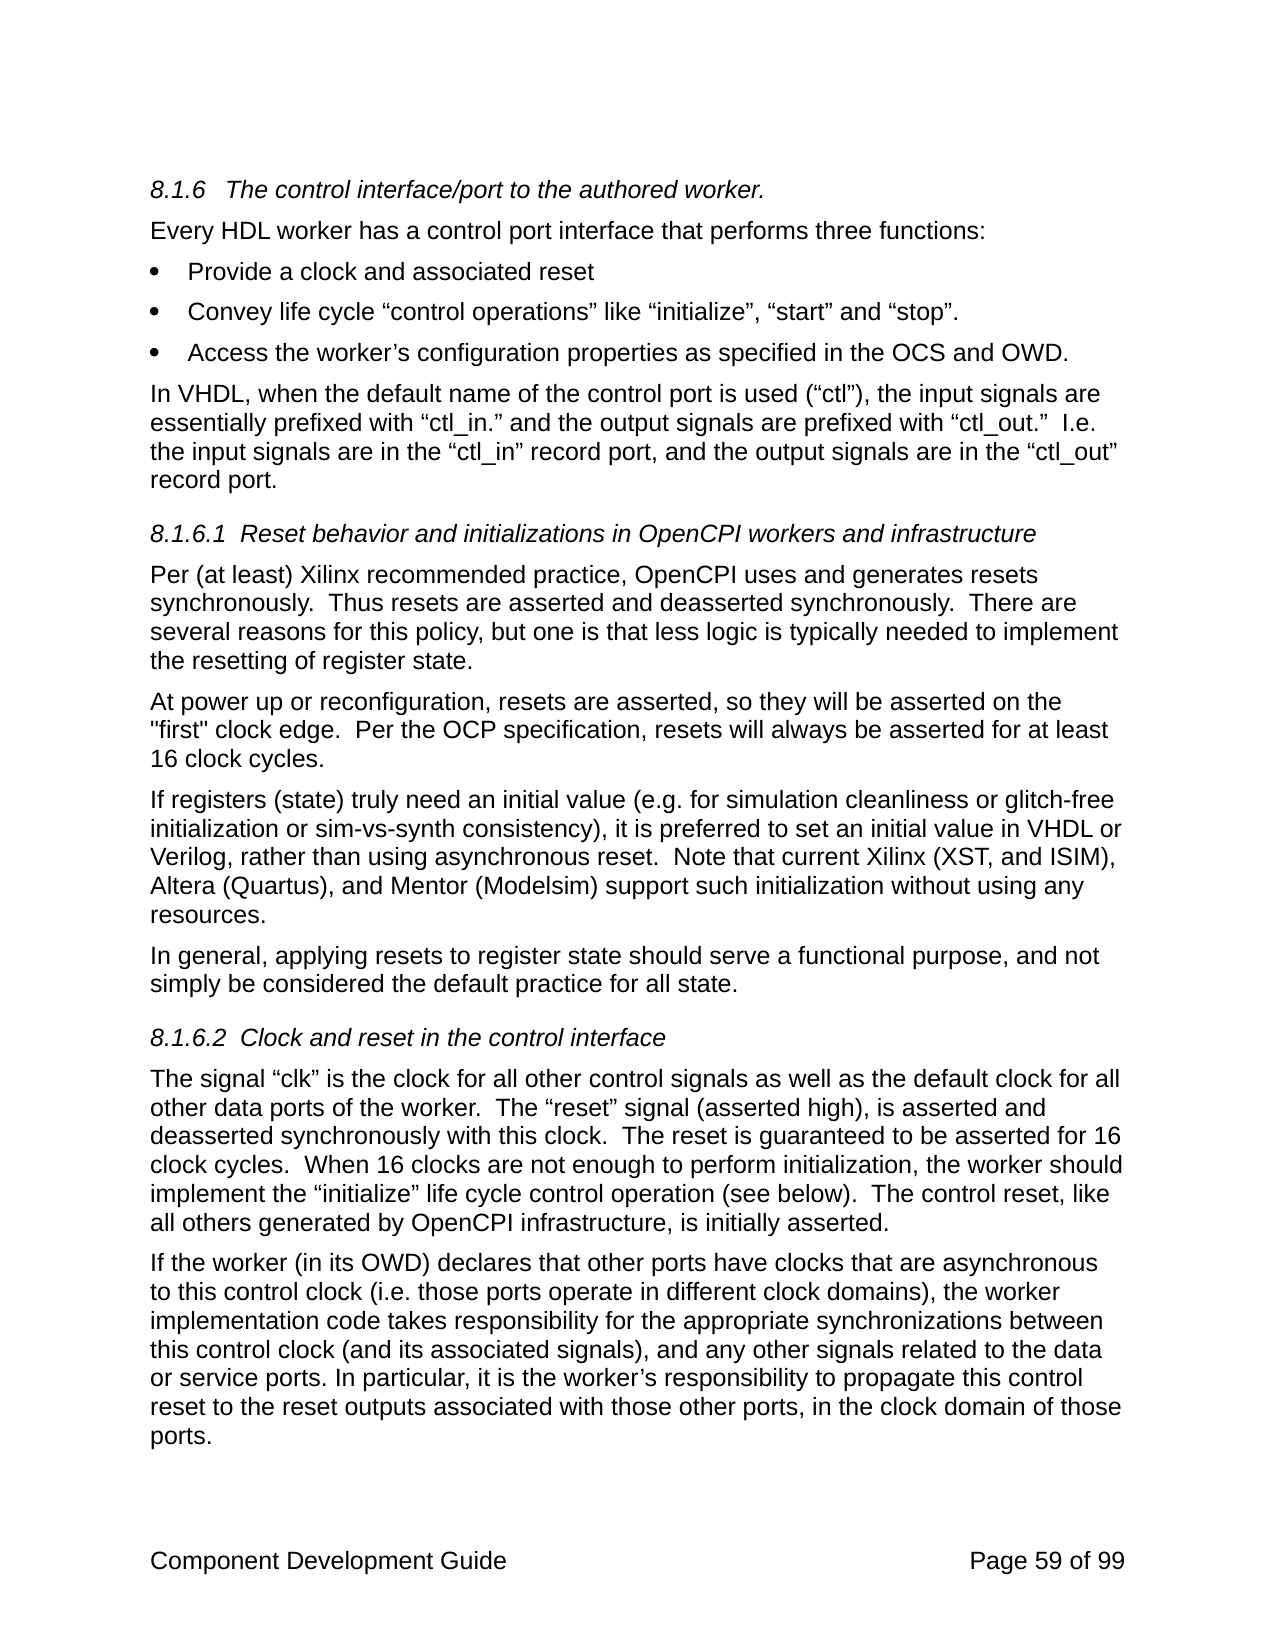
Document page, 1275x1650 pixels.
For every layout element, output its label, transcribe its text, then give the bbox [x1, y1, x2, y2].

subtitle Reset behavior and initializations in OpenCPI workers and infrastructure [150, 519, 1125, 548]
subtitle Clock and reset in the control interface [150, 1023, 1125, 1052]
text If registers (state) truly need an initial value (e.g. for simulation cleanliness or glitch-free initialization or sim-vs-synth consistency), it is preferred to set an initial value in VHDL or Verilog, rather than using asynchronous reset. Note that current Xilinx (XST, and ISIM), Altera (Quartus), and Mentor (Modelsim) support such initialization without using any resources. [150, 785, 1125, 929]
text Every HDL worker has a control port interface that performs three functions: [150, 216, 1125, 244]
text If the worker (in its OWD) declares that other ports have clocks that are asynchronous to this control clock (i.e. those ports operate in different clock domains), the worker implementation code takes responsibility for the appropriate synchronizations between this control clock (and its associated signals), and any other signals related to the data or service ports. In particular, it is the worker’s responsibility to propagate this control reset to the reset outputs associated with those other ports, in the clock domain of those ports. [150, 1248, 1125, 1449]
text In general, applying resets to register state should serve a functional purpose, and not simply be considered the default practice for all state. [150, 941, 1125, 998]
text In VHDL, when the default name of the control port is used (“ctl”), the input signals are essentially prefixed with “ctl_in.” and the output signals are prefixed with “ctl_out.” I.e. the input signals are in the “ctl_in” record port, and the output signals are in the “ctl_out” record port. [150, 379, 1125, 494]
subtitle The control interface/port to the authored worker. [150, 175, 1125, 204]
text The signal “clk” is the clock for all other control signals as well as the default clock for all other data ports of the worker. The “reset” signal (asserted high), is asserted and deasserted synchronously with this clock. The reset is guaranteed to be asserted for 16 clock cycles. When 16 clocks are not enough to perform initialization, the worker should implement the “initialize” life cycle control operation (see below). The control reset, like all others generated by OpenCPI infrastructure, is initially asserted. [150, 1064, 1125, 1236]
list Access the worker’s configuration properties as specified in the OCS and OWD. [150, 338, 1125, 367]
text At power up or reconfiguration, resets are asserted, so they will be asserted on the "first" clock edge. Per the OCP specification, resets will always be asserted for at least 16 clock cycles. [150, 687, 1125, 773]
list Convey life cycle “control operations” like “initialize”, “start” and “stop”. [150, 297, 1125, 326]
text Per (at least) Xilinx recommended practice, OpenCPI uses and generates resets synchronously. Thus resets are asserted and deasserted synchronously. There are several reasons for this policy, but one is that less logic is typically needed to implement the resetting of register state. [150, 560, 1125, 675]
list Provide a clock and associated reset [150, 256, 1125, 285]
